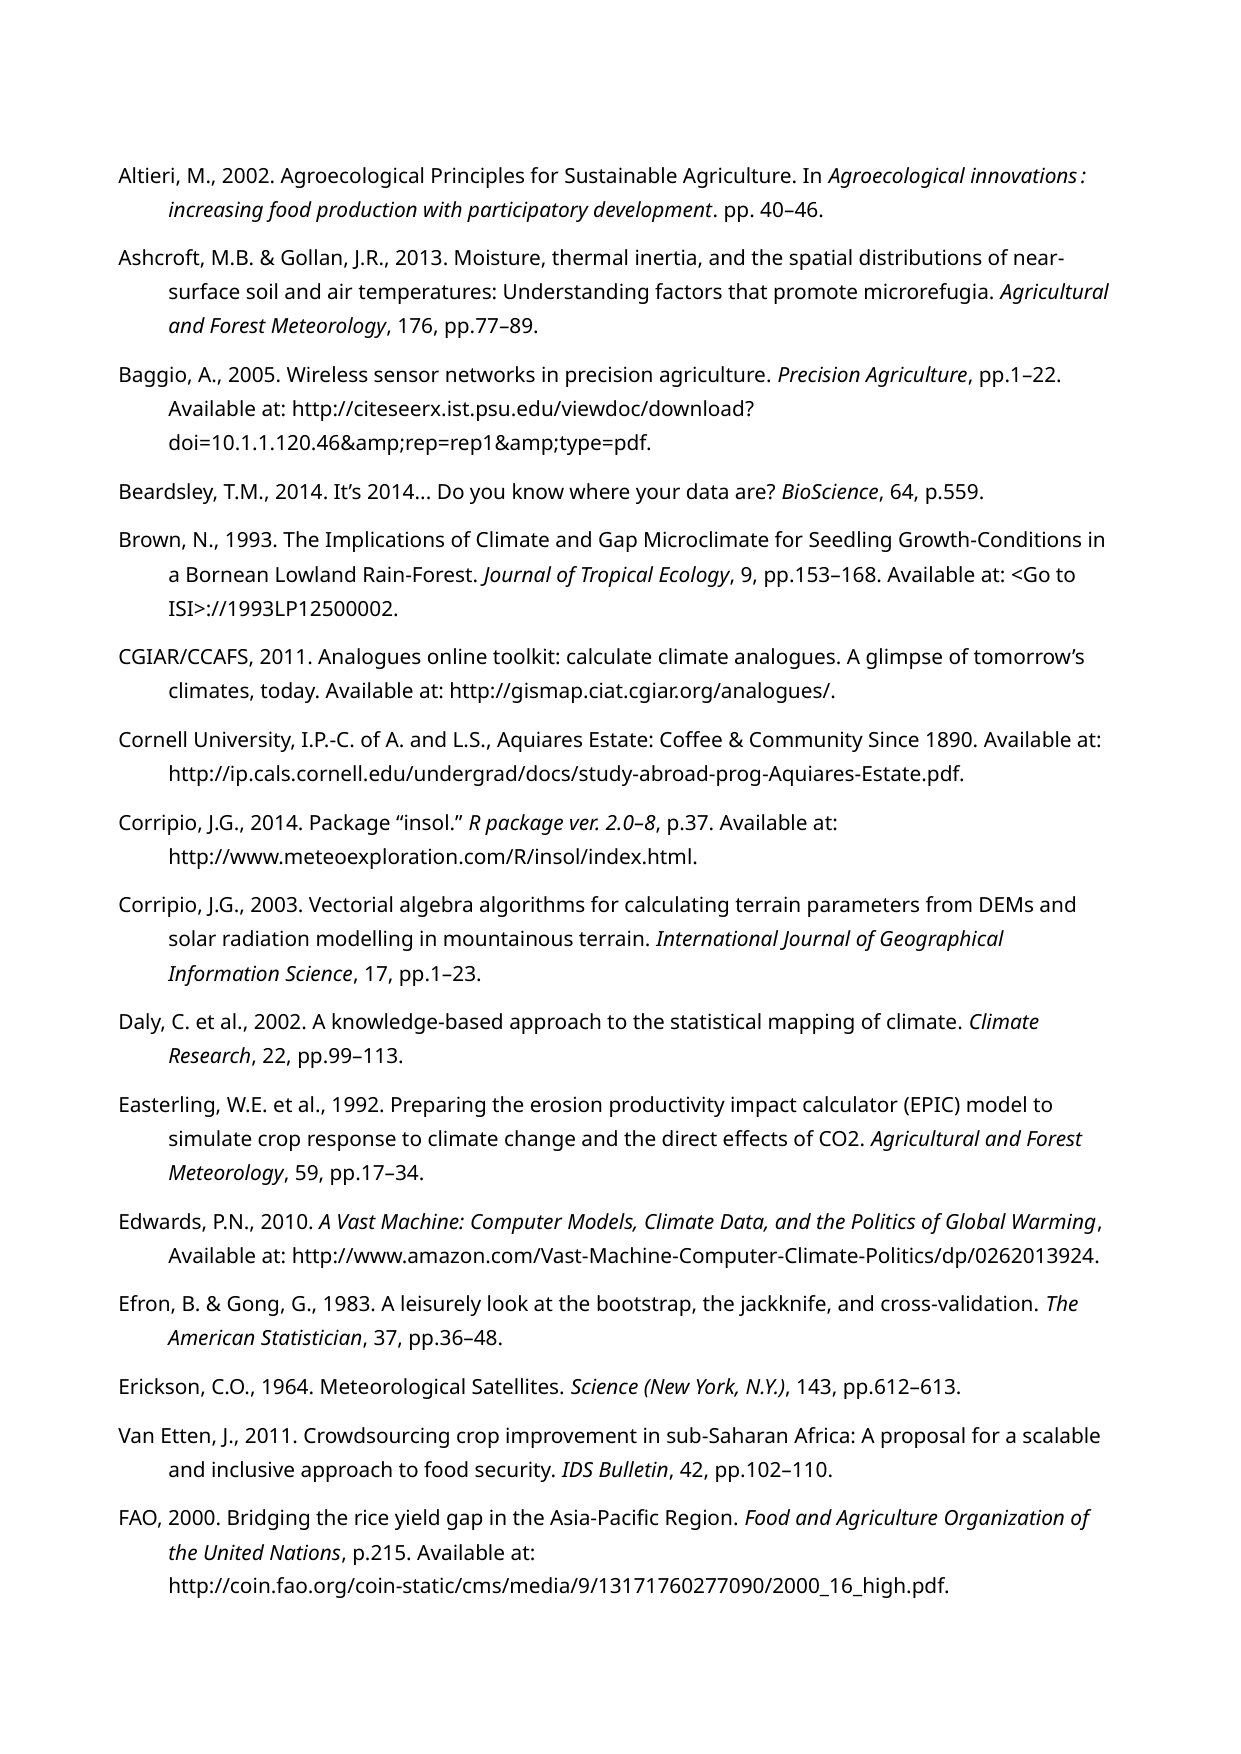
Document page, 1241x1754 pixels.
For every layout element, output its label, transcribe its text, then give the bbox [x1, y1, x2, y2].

text Brown, N., 1993. The Implications of Climate and Gap Microclimate for Seedling Growth-Conditions in a Bornean Lowland Rain-Forest. Journal of Tropical Ecology, 9, pp.153–168. Available at: <Go to ISI>://1993LP12500002. [118, 526, 1122, 622]
text Ashcroft, M.B. & Gollan, J.R., 2013. Moisture, thermal inertia, and the spatial distributions of near-surface soil and air temperatures: Understanding factors that promote microrefugia. Agricultural and Forest Meteorology, 176, pp.77–89. [118, 243, 1122, 340]
text Daly, C. et al., 2002. A knowledge-based approach to the statistical mapping of climate. Climate Research, 22, pp.99–113. [118, 1007, 1122, 1070]
text Corripio, J.G., 2014. Package “insol.” R package ver. 2.0–8, p.37. Available at: http://www.meteoexploration.com/R/insol/index.html. [118, 808, 1122, 870]
text Baggio, A., 2005. Wireless sensor networks in precision agriculture. Precision Agriculture, pp.1–22. Available at: http://citeseerx.ist.psu.edu/viewdoc/download?doi=10.1.1.120.46&amp;rep=rep1&amp;type=pdf. [118, 360, 1122, 457]
text Altieri, M., 2002. Agroecological Principles for Sustainable Agriculture. In Agroecological innovations : increasing food production with participatory development. pp. 40–46. [118, 161, 1122, 223]
text Cornell University, I.P.-C. of A. and L.S., Aquiares Estate: Coffee & Community Since 1890. Available at: http://ip.cals.cornell.edu/undergrad/docs/study-abroad-prog-Aquiares-Estate.pdf. [118, 725, 1122, 788]
text Erickson, C.O., 1964. Meteorological Satellites. Science (New York, N.Y.), 143, pp.612–613. [118, 1372, 1122, 1401]
text Edwards, P.N., 2010. A Vast Machine: Computer Models, Climate Data, and the Politics of Global Warming, Available at: http://www.amazon.com/Vast-Machine-Computer-Climate-Politics/dp/0262013924. [118, 1207, 1122, 1269]
text Van Etten, J., 2011. Crowdsourcing crop improvement in sub-Saharan Africa: A proposal for a scalable and inclusive approach to food security. IDS Bulletin, 42, pp.102–110. [118, 1421, 1122, 1483]
text FAO, 2000. Bridging the rice yield gap in the Asia-Pacific Region. Food and Agriculture Organization of the United Nations, p.215. Available at: http://coin.fao.org/coin-static/cms/media/9/13171760277090/2000_16_high.pdf. [118, 1503, 1122, 1600]
text CGIAR/CCAFS, 2011. Analogues online toolkit: calculate climate analogues. A glimpse of tomorrow’s climates, today. Available at: http://gismap.ciat.cgiar.org/analogues/. [118, 642, 1122, 705]
text Corripio, J.G., 2003. Vectorial algebra algorithms for calculating terrain parameters from DEMs and solar radiation modelling in mountainous terrain. International Journal of Geographical Information Science, 17, pp.1–23. [118, 891, 1122, 987]
text Beardsley, T.M., 2014. It’s 2014... Do you know where your data are? BioScience, 64, p.559. [118, 477, 1122, 505]
text Easterling, W.E. et al., 1992. Preparing the erosion productivity impact calculator (EPIC) model to simulate crop response to climate change and the direct effects of CO2. Agricultural and Forest Meteorology, 59, pp.17–34. [118, 1090, 1122, 1187]
text Efron, B. & Gong, G., 1983. A leisurely look at the bootstrap, the jackknife, and cross-validation. The American Statistician, 37, pp.36–48. [118, 1289, 1122, 1352]
